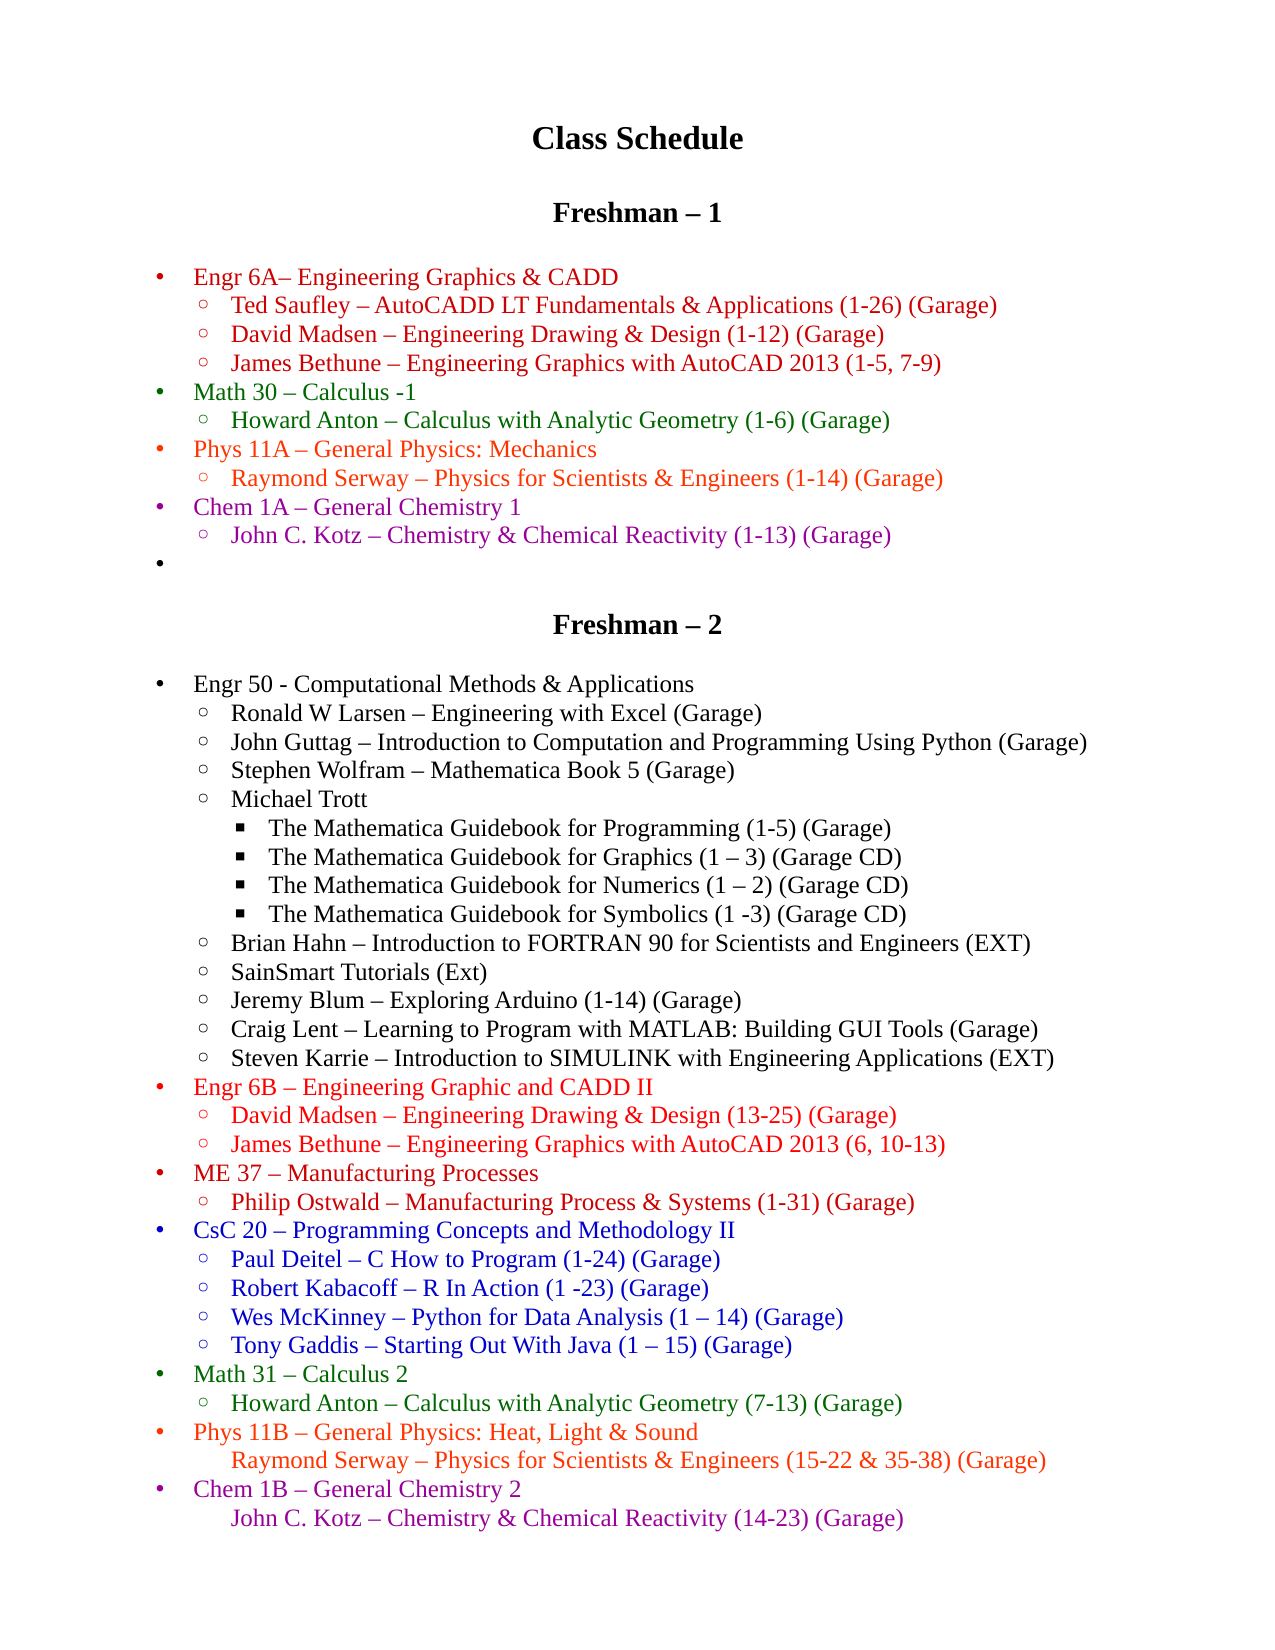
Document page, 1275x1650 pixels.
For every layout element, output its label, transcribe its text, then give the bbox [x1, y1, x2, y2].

text Freshman – 1 [118, 195, 1157, 228]
list Engr 6B – Engineering Graphic and CADD II [156, 1072, 1157, 1100]
list Steven Karrie – Introduction to SIMULINK with Engineering Applications (EXT) [193, 1043, 1157, 1072]
list The Mathematica Guidebook for Programming (1-5) (Garage) [231, 813, 1157, 842]
list Craig Lent – Learning to Program with MATLAB: Building GUI Tools (Garage) [193, 1014, 1157, 1043]
list CsC 20 – Programming Concepts and Methodology II [156, 1215, 1157, 1244]
list The Mathematica Guidebook for Numerics (1 – 2) (Garage CD) [231, 870, 1157, 899]
list David Madsen – Engineering Drawing & Design (13-25) (Garage) [193, 1100, 1157, 1129]
list James Bethune – Engineering Graphics with AutoCAD 2013 (1-5, 7-9) [193, 348, 1157, 377]
list Philip Ostwald – Manufacturing Process & Systems (1-31) (Garage) [193, 1187, 1157, 1215]
list The Mathematica Guidebook for Symbolics (1 -3) (Garage CD) [231, 899, 1157, 928]
list Tony Gaddis – Starting Out With Java (1 – 15) (Garage) [193, 1330, 1157, 1359]
list The Mathematica Guidebook for Graphics (1 – 3) (Garage CD) [231, 842, 1157, 870]
list ME 37 – Manufacturing Processes [156, 1158, 1157, 1187]
list Math 31 – Calculus 2 [156, 1359, 1157, 1388]
list Jeremy Blum – Exploring Arduino (1-14) (Garage) [193, 985, 1157, 1014]
list Ted Saufley – AutoCADD LT Fundamentals & Applications (1-26) (Garage) [193, 291, 1157, 319]
list Engr 6A– Engineering Graphics & CADD [156, 262, 1157, 291]
text Freshman – 2 [118, 607, 1157, 640]
list John C. Kotz – Chemistry & Chemical Reactivity (14-23) (Garage) [193, 1503, 1157, 1532]
list Phys 11A – General Physics: Mechanics [156, 434, 1157, 463]
list Brian Hahn – Introduction to FORTRAN 90 for Scientists and Engineers (EXT) [193, 928, 1157, 957]
list Howard Anton – Calculus with Analytic Geometry (1-6) (Garage) [193, 406, 1157, 434]
list Stephen Wolfram – Mathematica Book 5 (Garage) [193, 755, 1157, 784]
list Chem 1B – General Chemistry 2 [156, 1474, 1157, 1503]
list Ronald W Larsen – Engineering with Excel (Garage) [193, 698, 1157, 727]
list Michael Trott [193, 784, 1157, 813]
list Raymond Serway – Physics for Scientists & Engineers (1-14) (Garage) [193, 463, 1157, 492]
list SainSmart Tutorials (Ext) [193, 957, 1157, 985]
list Raymond Serway – Physics for Scientists & Engineers (15-22 & 35-38) (Garage) [193, 1445, 1157, 1474]
list Robert Kabacoff – R In Action (1 -23) (Garage) [193, 1273, 1157, 1302]
list James Bethune – Engineering Graphics with AutoCAD 2013 (6, 10-13) [193, 1129, 1157, 1158]
list John Guttag – Introduction to Computation and Programming Using Python (Garage) [193, 727, 1157, 755]
list Howard Anton – Calculus with Analytic Geometry (7-13) (Garage) [193, 1388, 1157, 1417]
list John C. Kotz – Chemistry & Chemical Reactivity (1-13) (Garage) [193, 521, 1157, 549]
list Paul Deitel – C How to Program (1-24) (Garage) [193, 1244, 1157, 1273]
list Wes McKinney – Python for Data Analysis (1 – 14) (Garage) [193, 1302, 1157, 1330]
list David Madsen – Engineering Drawing & Design (1-12) (Garage) [193, 319, 1157, 348]
list Chem 1A – General Chemistry 1 [156, 492, 1157, 521]
list Phys 11B – General Physics: Heat, Light & Sound [156, 1417, 1157, 1445]
text Class Schedule [118, 118, 1157, 156]
list Math 30 – Calculus -1 [156, 377, 1157, 406]
list Engr 50 - Computational Methods & Applications [156, 669, 1157, 698]
